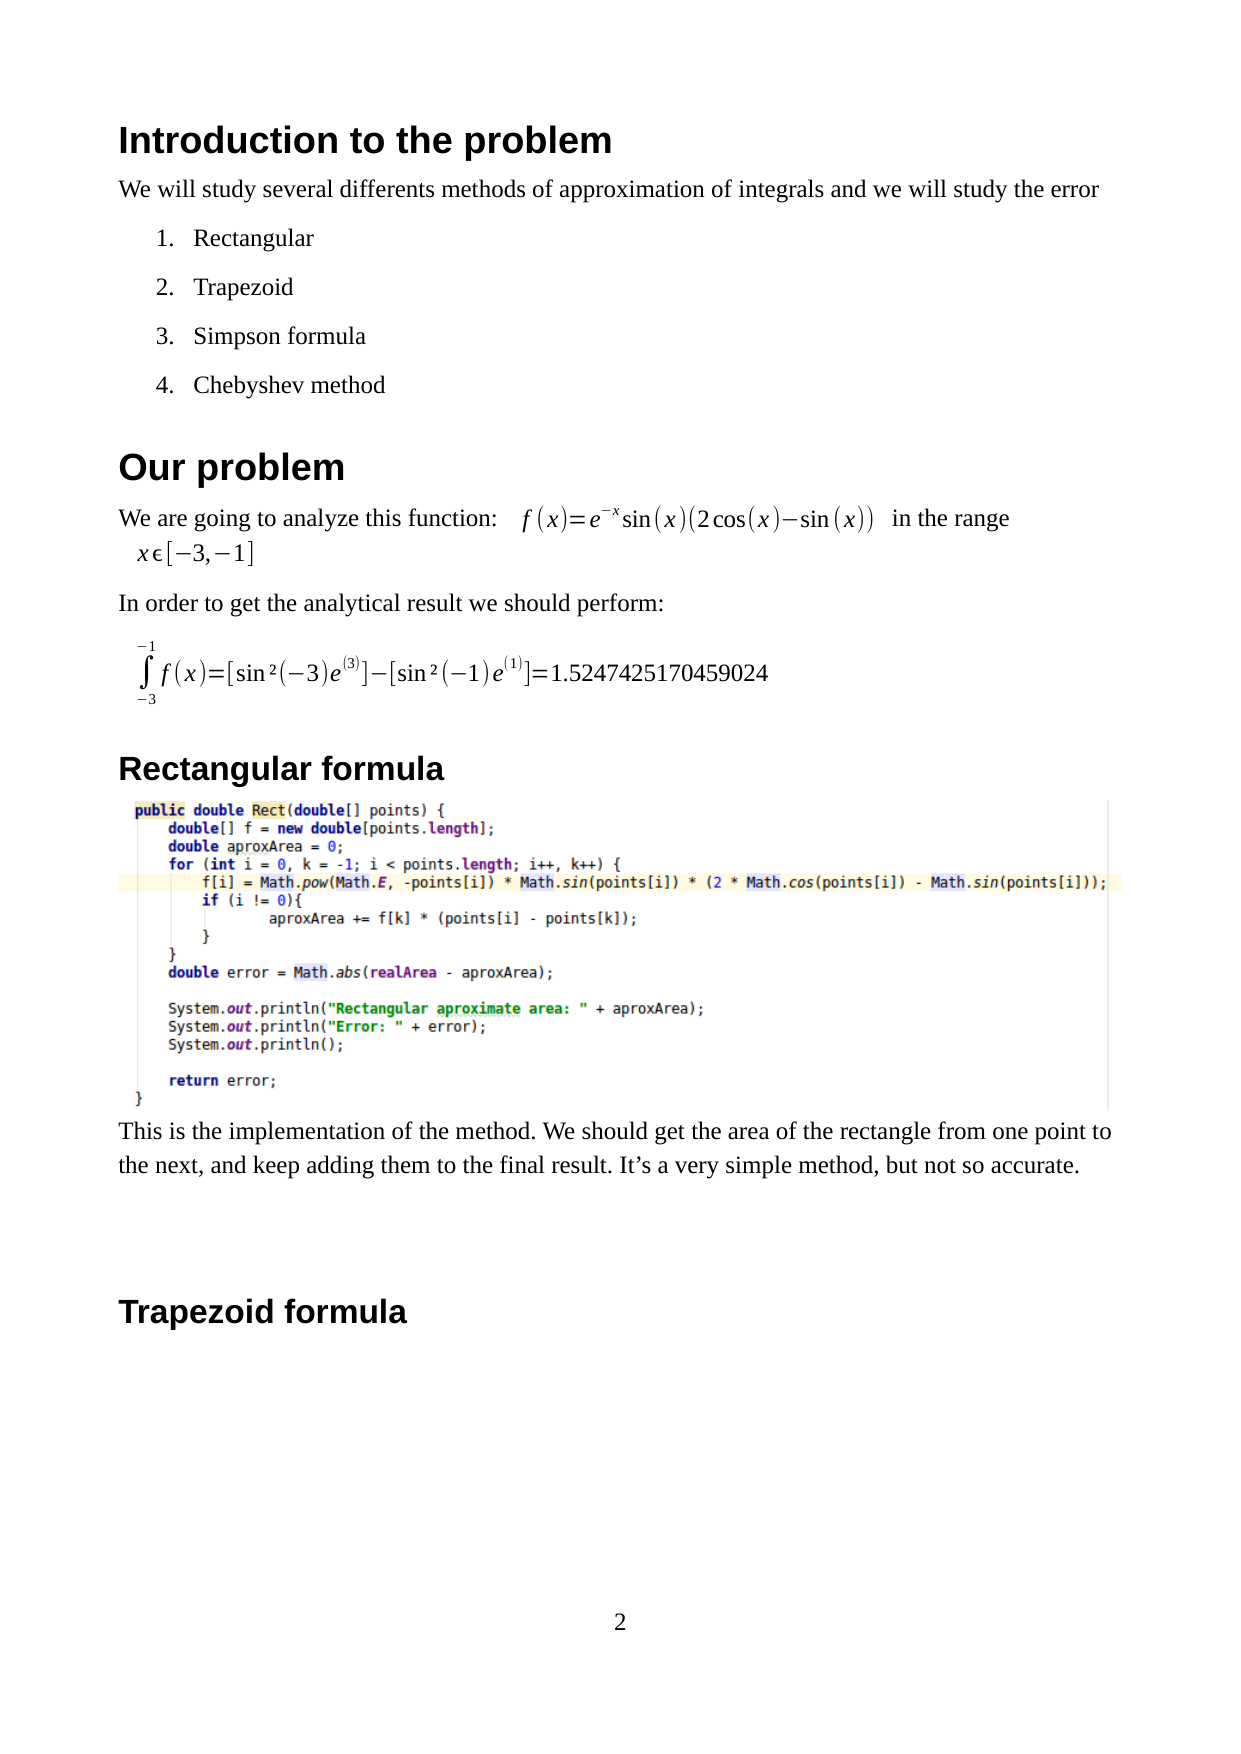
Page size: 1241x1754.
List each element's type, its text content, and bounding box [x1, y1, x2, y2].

list Chebyshev method [156, 371, 1122, 399]
subtitle Trapezoid formula [118, 1292, 1122, 1331]
subtitle Our problem [118, 444, 1122, 488]
text We are going to analyze this function: in the range [118, 501, 1122, 568]
subtitle Introduction to the problem [118, 118, 1122, 162]
text We will study several differents methods of approximation of integrals and we will study the error [118, 174, 1122, 203]
subtitle Rectangular formula [118, 749, 1122, 788]
text This is the implementation of the method. We should get the area of the rectangle from one point to the next, and keep adding them to the final result. It’s a very simple method, but not so accurate. [118, 1111, 1122, 1179]
list Rectangular [156, 223, 1122, 252]
picture [118, 800, 1123, 1111]
text In order to get the analytical result we should perform: [118, 588, 1122, 617]
list Simpson formula [156, 321, 1122, 350]
list Trapezoid [156, 272, 1122, 301]
